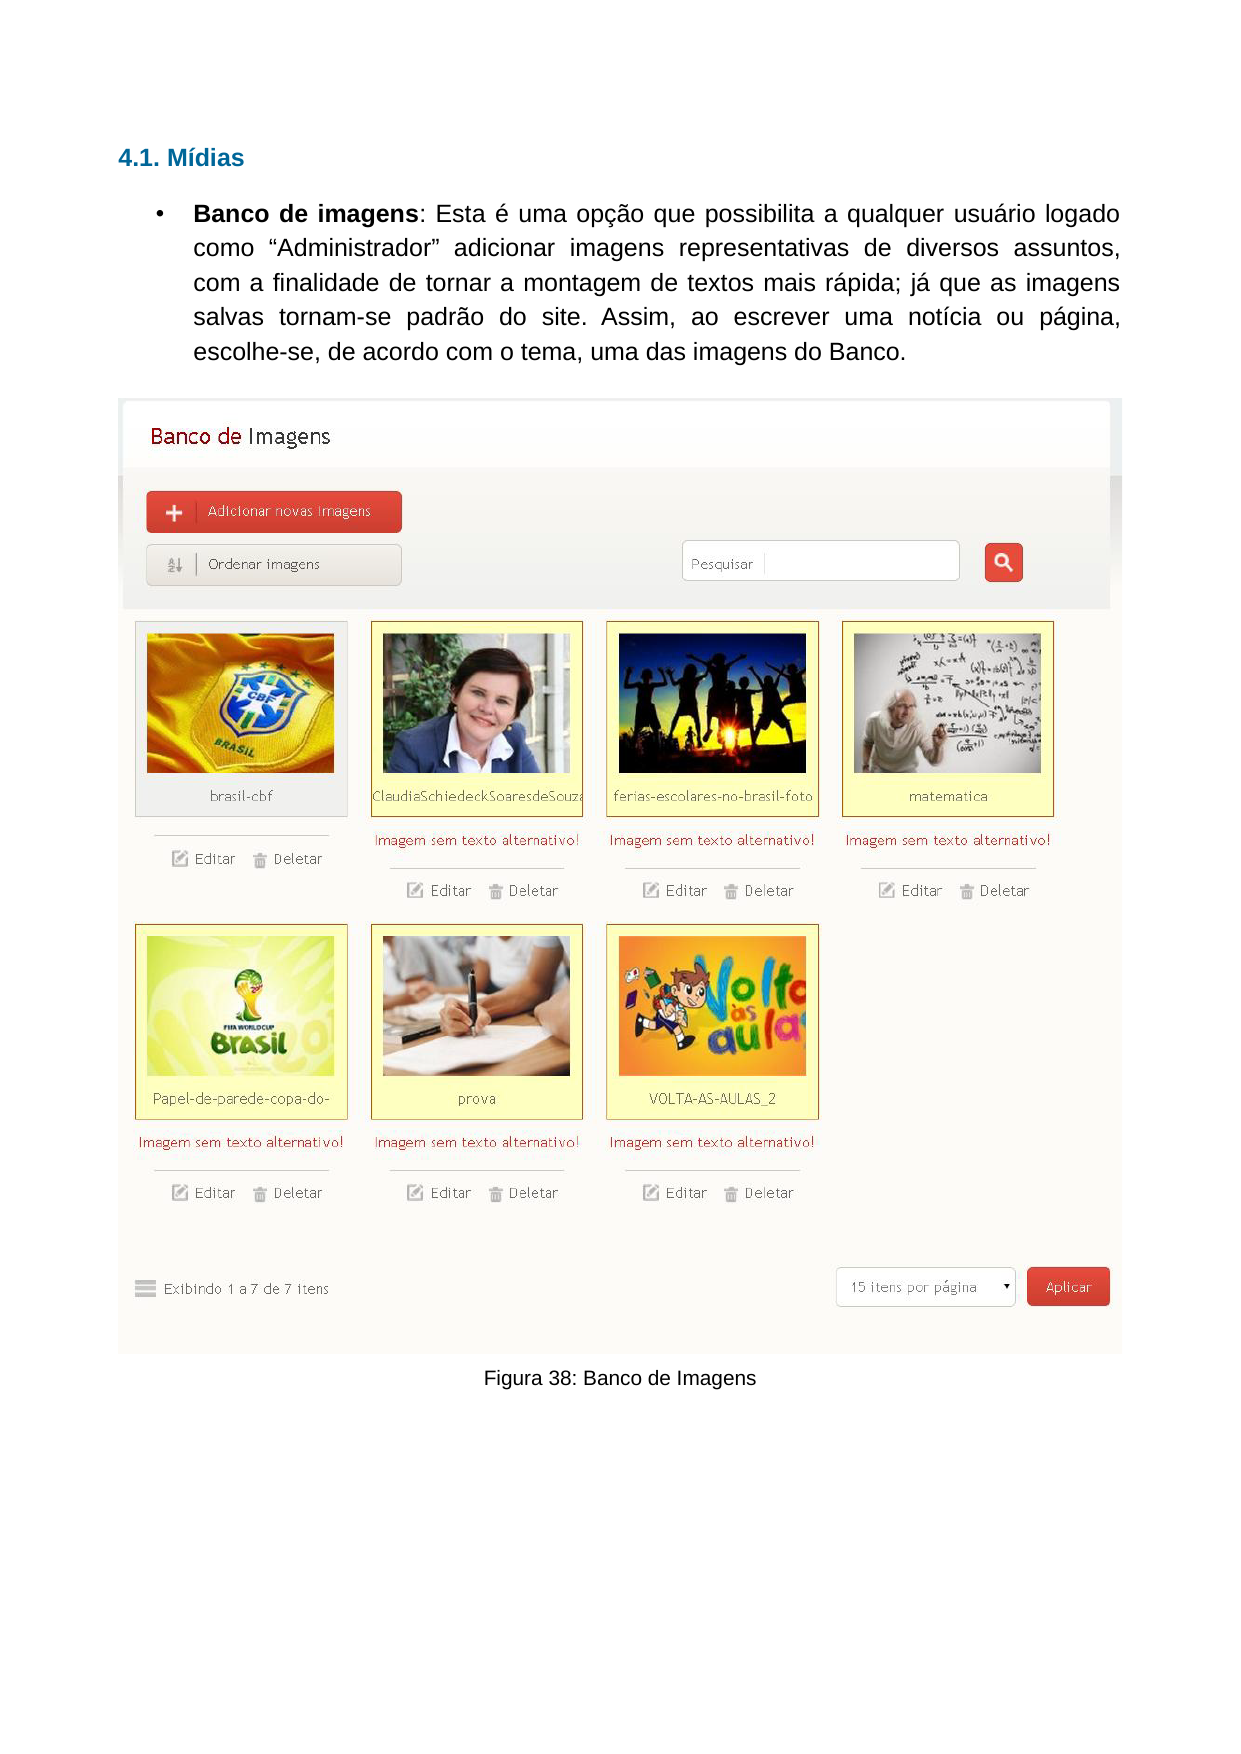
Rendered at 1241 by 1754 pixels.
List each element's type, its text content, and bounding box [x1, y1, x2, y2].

list Banco de imagens: Esta é uma opção que possibilita a qualquer usuário logado como “Administrador” adicionar imagens representativas de diversos assuntos, com a finalidade de tornar a montagem de textos mais rápida; já que as imagens salvas tornam-se padrão do site. Assim, ao escrever uma notícia ou página, escolhe-se, de acordo com o tema, uma das imagens do Banco. [156, 199, 1122, 366]
text Figura 38: Banco de Imagens [118, 1354, 1122, 1390]
subtitle Mídias [118, 143, 1122, 172]
